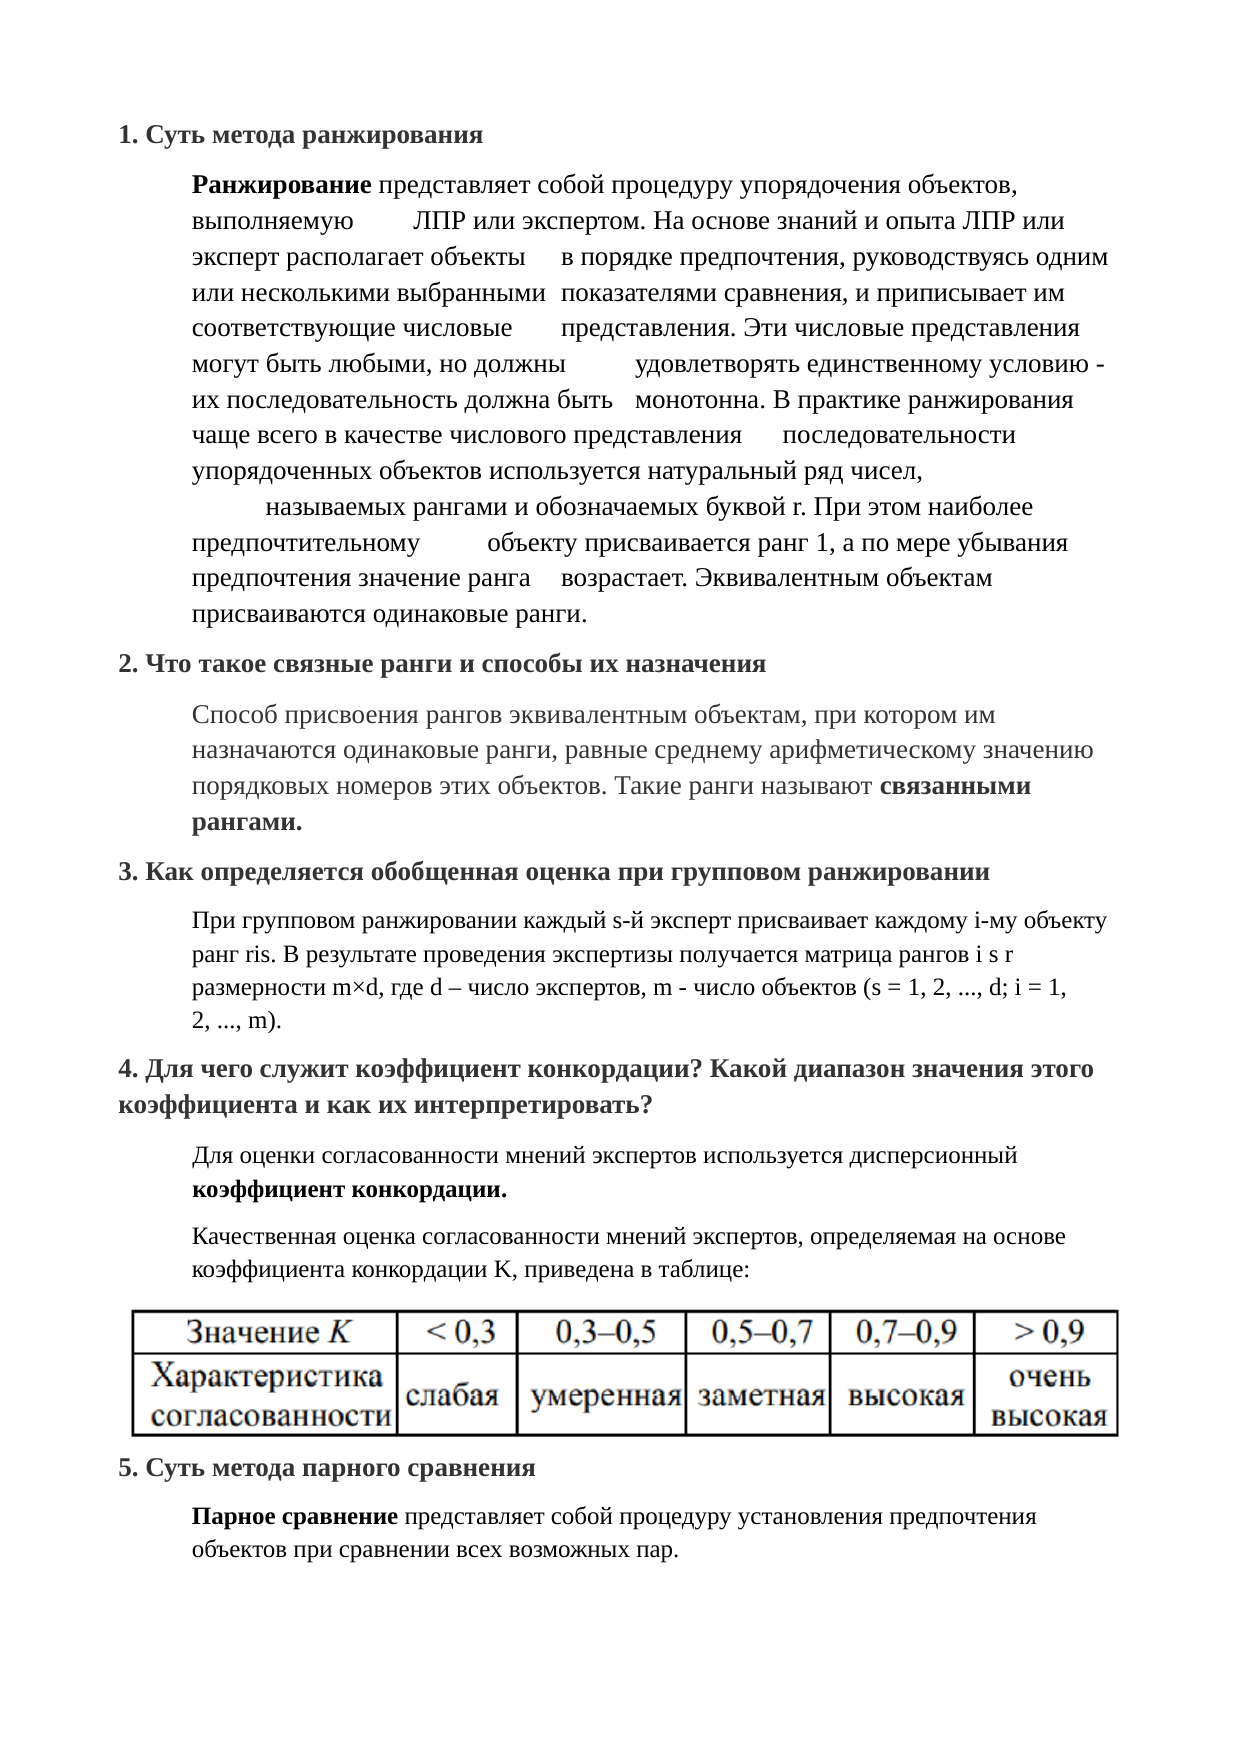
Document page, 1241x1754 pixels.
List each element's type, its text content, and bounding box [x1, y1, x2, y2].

text 2. Что такое связные ранги и способы их назначения [118, 647, 1122, 679]
text 1. Суть метода ранжирования [118, 118, 1122, 149]
text 4. Для чего служит коэффициент конкордации? Какой диапазон значения этого коэффициента и как их интерпретировать? [118, 1052, 1122, 1119]
text Для оценки согласованности мнений экспертов используется дисперсионный коэффициент конкордации. [118, 1138, 1122, 1202]
text Качественная оценка согласованности мнений экспертов, определяемая на основе коэффициента конкордации K, приведена в таблице: [192, 1221, 1122, 1283]
text Способ присвоения рангов эквивалентным объектам, при котором им назначаются одинаковые ранги, равные среднему арифметическому значению порядковых номеров этих объектов. Такие ранги называют связанными рангами. [192, 698, 1122, 836]
text 5. Суть метода парного сравнения [118, 1397, 1122, 1482]
text Парное сравнение представляет собой процедуру установления предпочтения объектов при сравнении всех возможных пар. [192, 1501, 1122, 1563]
text 3. Как определяется обобщенная оценка при групповом ранжировании [118, 855, 1122, 886]
text При групповом ранжировании каждый s-й эксперт присваивает каждому i-му объекту ранг ris. В результате проведения экспертизы получается матрица рангов i s r размерности m×d, где d – число экспертов, m - число объектов (s = 1, 2, ..., d; i = 1, 2, ..., m). [192, 906, 1122, 1033]
text Ранжирование представляет собой процедуру упорядочения объектов, выполняемую ЛПР или экспертом. На основе знаний и опыта ЛПР или эксперт располагает объекты в порядке предпочтения, руководствуясь одним или несколькими выбранными показателями сравнения, и приписывает им соответствующие числовые представления. Эти числовые представления могут быть любыми, но должны удовлетворять единственному условию - их последовательность должна быть монотонна. В практике ранжирования чаще всего в качестве числового представления последовательности упорядоченных объектов используется натуральный ряд чисел, называемых рангами и обозначаемых буквой r. При этом наиболее предпочтительному объекту присваивается ранг 1, а по мере убывания предпочтения значение ранга возрастает. Эквивалентным объектам присваиваются одинаковые ранги. [192, 168, 1122, 628]
